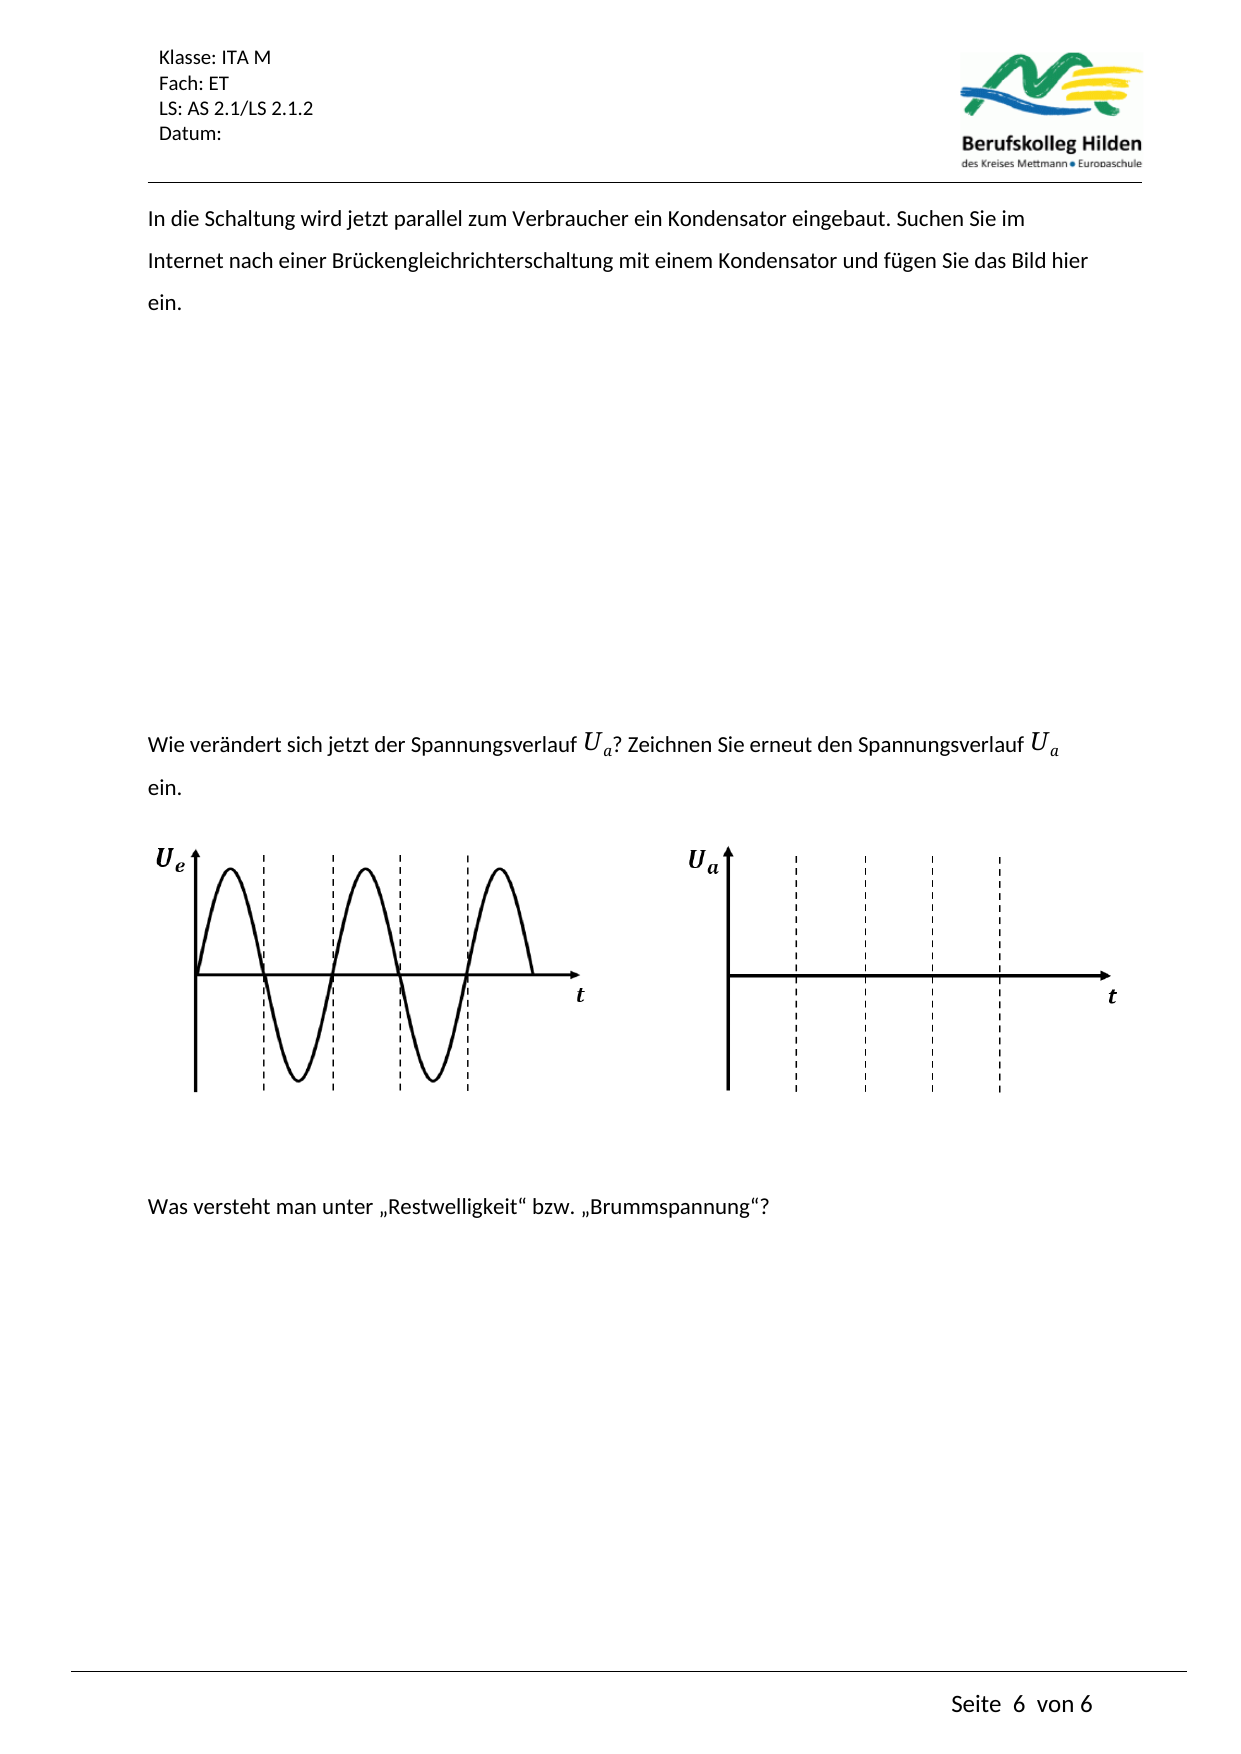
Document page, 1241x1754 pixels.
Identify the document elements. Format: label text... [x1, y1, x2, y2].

picture [147, 836, 1137, 1095]
text In die Schaltung wird jetzt parallel zum Verbraucher ein Kondensator eingebaut. Suchen Sie im Internet nach einer Brückengleichrichterschaltung mit einem Kondensator und fügen Sie das Bild hier ein. [148, 204, 1093, 316]
text Was versteht man unter „Restwelligkeit“ bzw. „Brummspannung“? [148, 1192, 1093, 1220]
text Wie verändert sich jetzt der Spannungsverlauf ? Zeichnen Sie erneut den Spannungsverlauf ein. [148, 728, 1093, 801]
picture [981, 44, 1152, 177]
